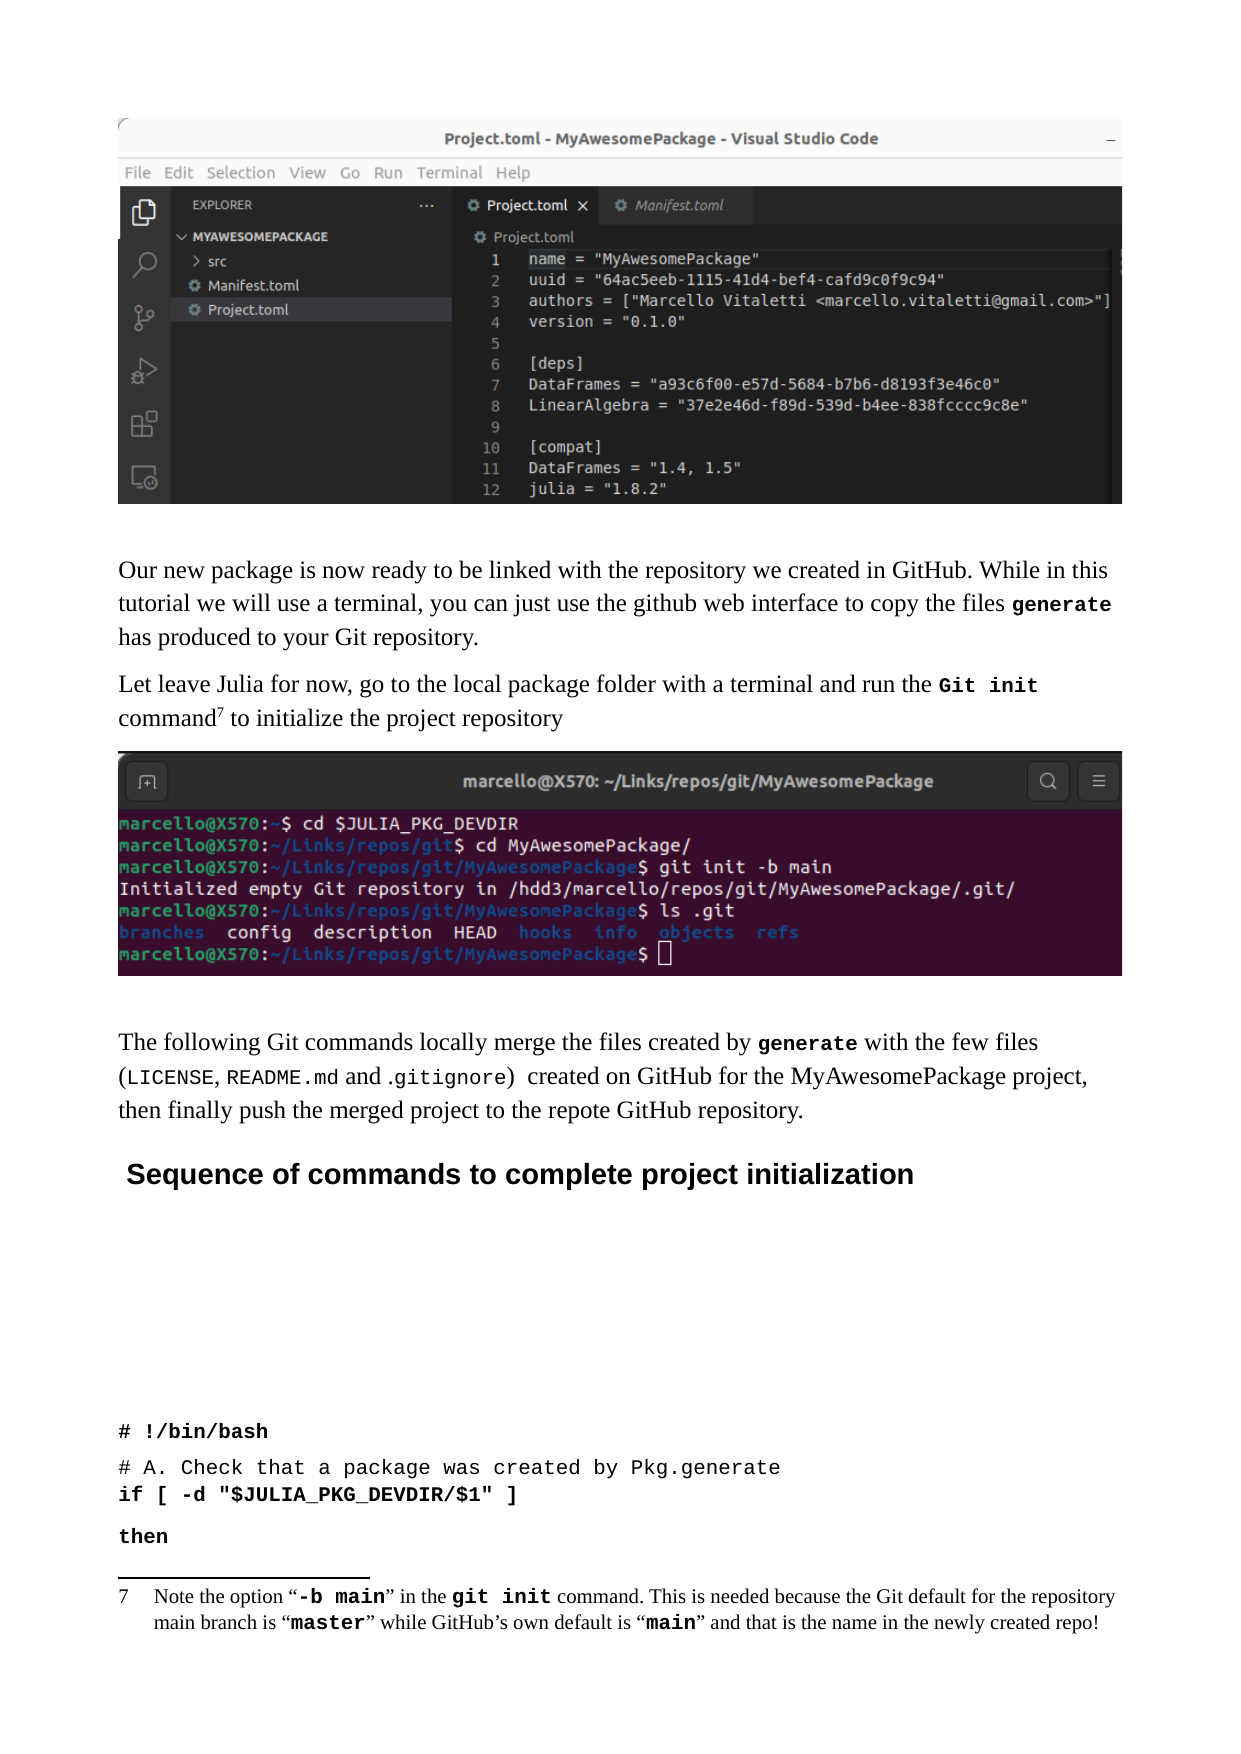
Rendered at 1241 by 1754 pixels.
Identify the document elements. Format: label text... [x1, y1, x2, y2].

subtitle # !/bin/bash [118, 1421, 1122, 1445]
text Note the option “-b main” in the git init command. This is needed because the Git default for the repository main branch is “master” while GitHub’s own default is “main” and that is the name in the newly created repo! [118, 1584, 1122, 1636]
text Let leave Julia for now, go to the local package folder with a terminal and run the Git init command to initialize the project repository [118, 669, 1122, 732]
subtitle then [118, 1526, 1122, 1550]
subtitle Sequence of commands to complete project initialization [118, 1157, 1122, 1191]
picture [118, 118, 1123, 504]
text Our new package is now ready to be linked with the repository we created in GitHub. While in this tutorial we will use a terminal, you can just use the github web interface to copy the files generate has produced to your Git repository. [118, 555, 1122, 651]
picture [118, 751, 1123, 976]
text The following Git commands locally merge the files created by generate with the few files (LICENSE, README.md and .gitignore) created on GitHub for the MyAwesomePackage project, then finally push the merged project to the repote GitHub repository. [118, 1027, 1122, 1124]
subtitle # A. Check that a package was created by Pkg.generate if [ -d "$JULIA_PKG_DEVDIR/$1" ] [118, 1457, 1122, 1508]
